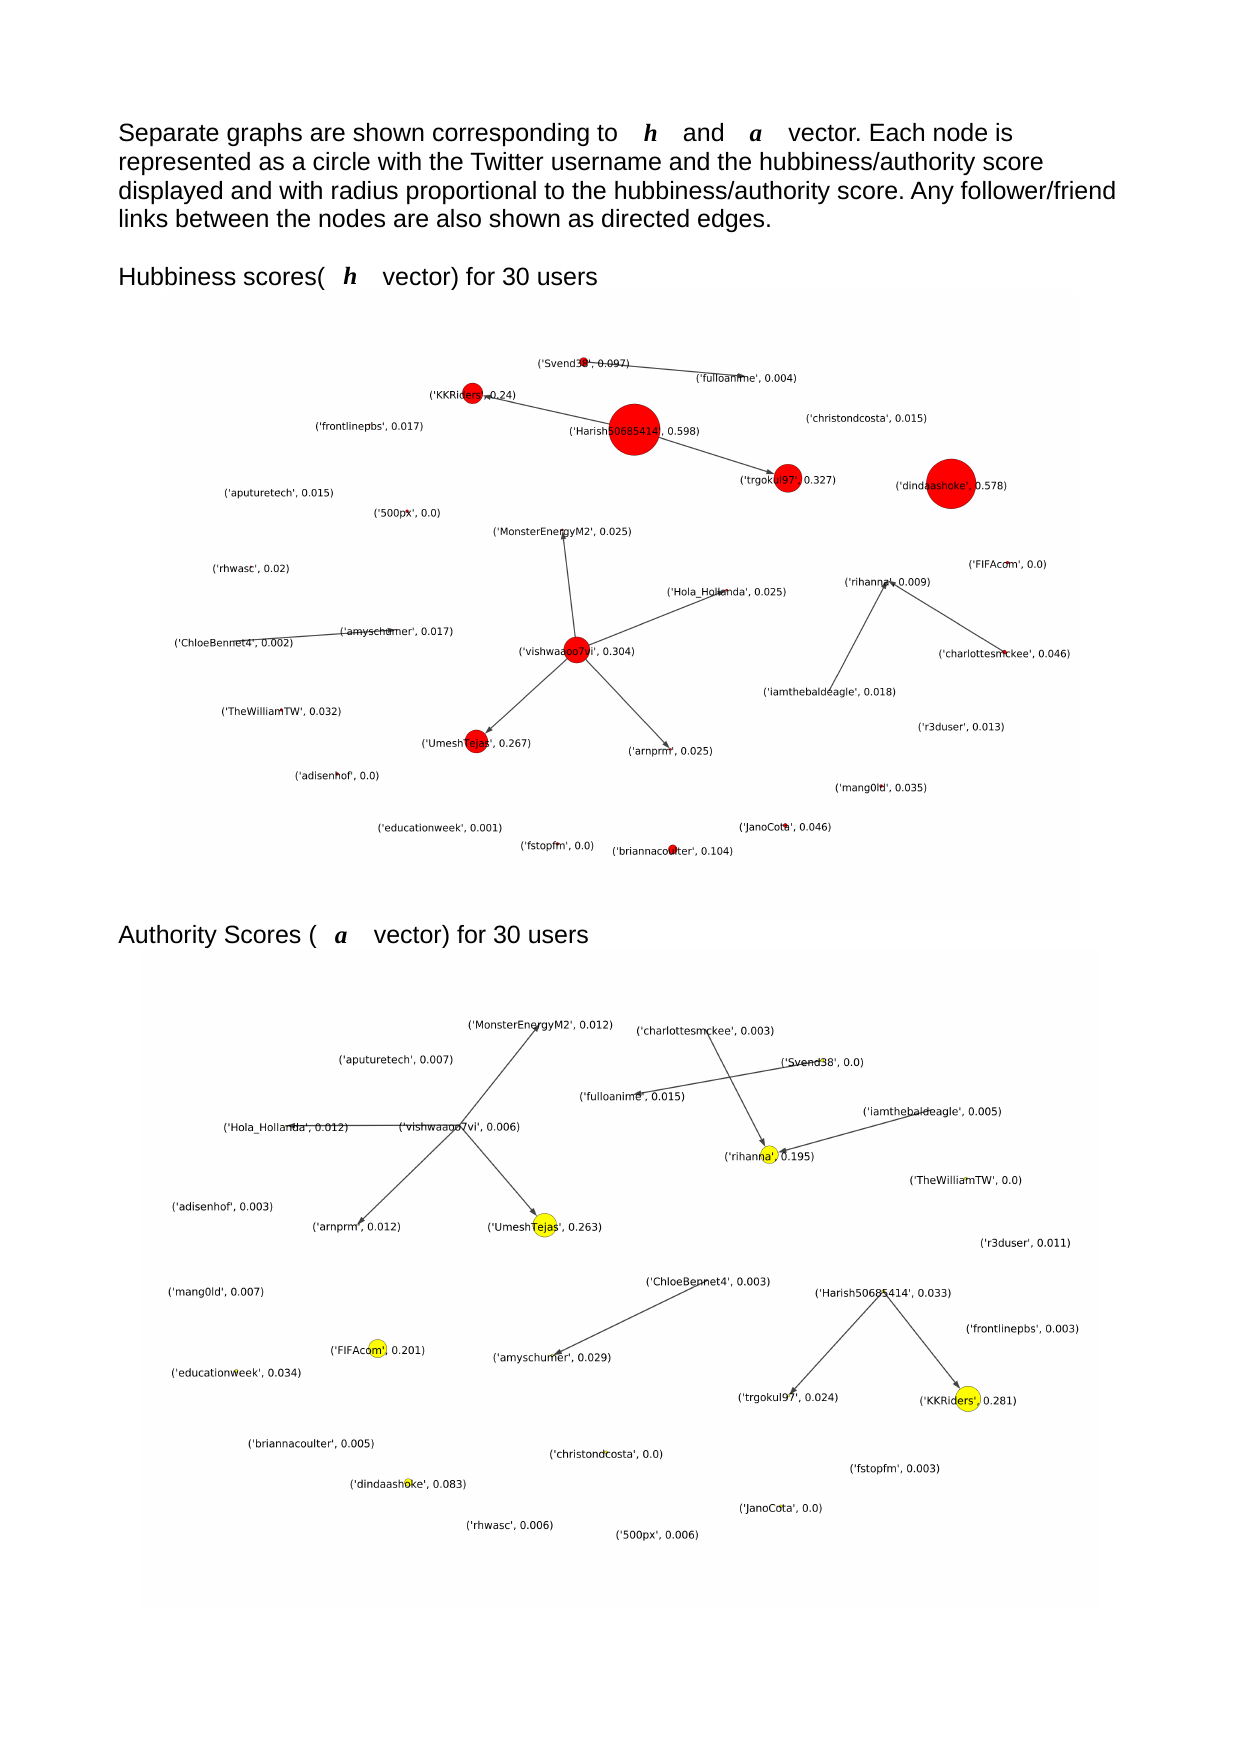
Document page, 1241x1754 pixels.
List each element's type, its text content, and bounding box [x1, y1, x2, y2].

text Authority Scores ( vector) for 30 users [118, 291, 1122, 949]
text Separate graphs are shown corresponding to and vector. Each node is represented as a circle with the Twitter username and the hubbiness/authority score displayed and with radius proportional to the hubbiness/authority score. Any follower/friend links between the nodes are also shown as directed edges. [118, 118, 1122, 233]
text Hubbiness scores( vector) for 30 users [118, 262, 1122, 291]
picture [141, 948, 1100, 1608]
picture [162, 290, 1078, 921]
